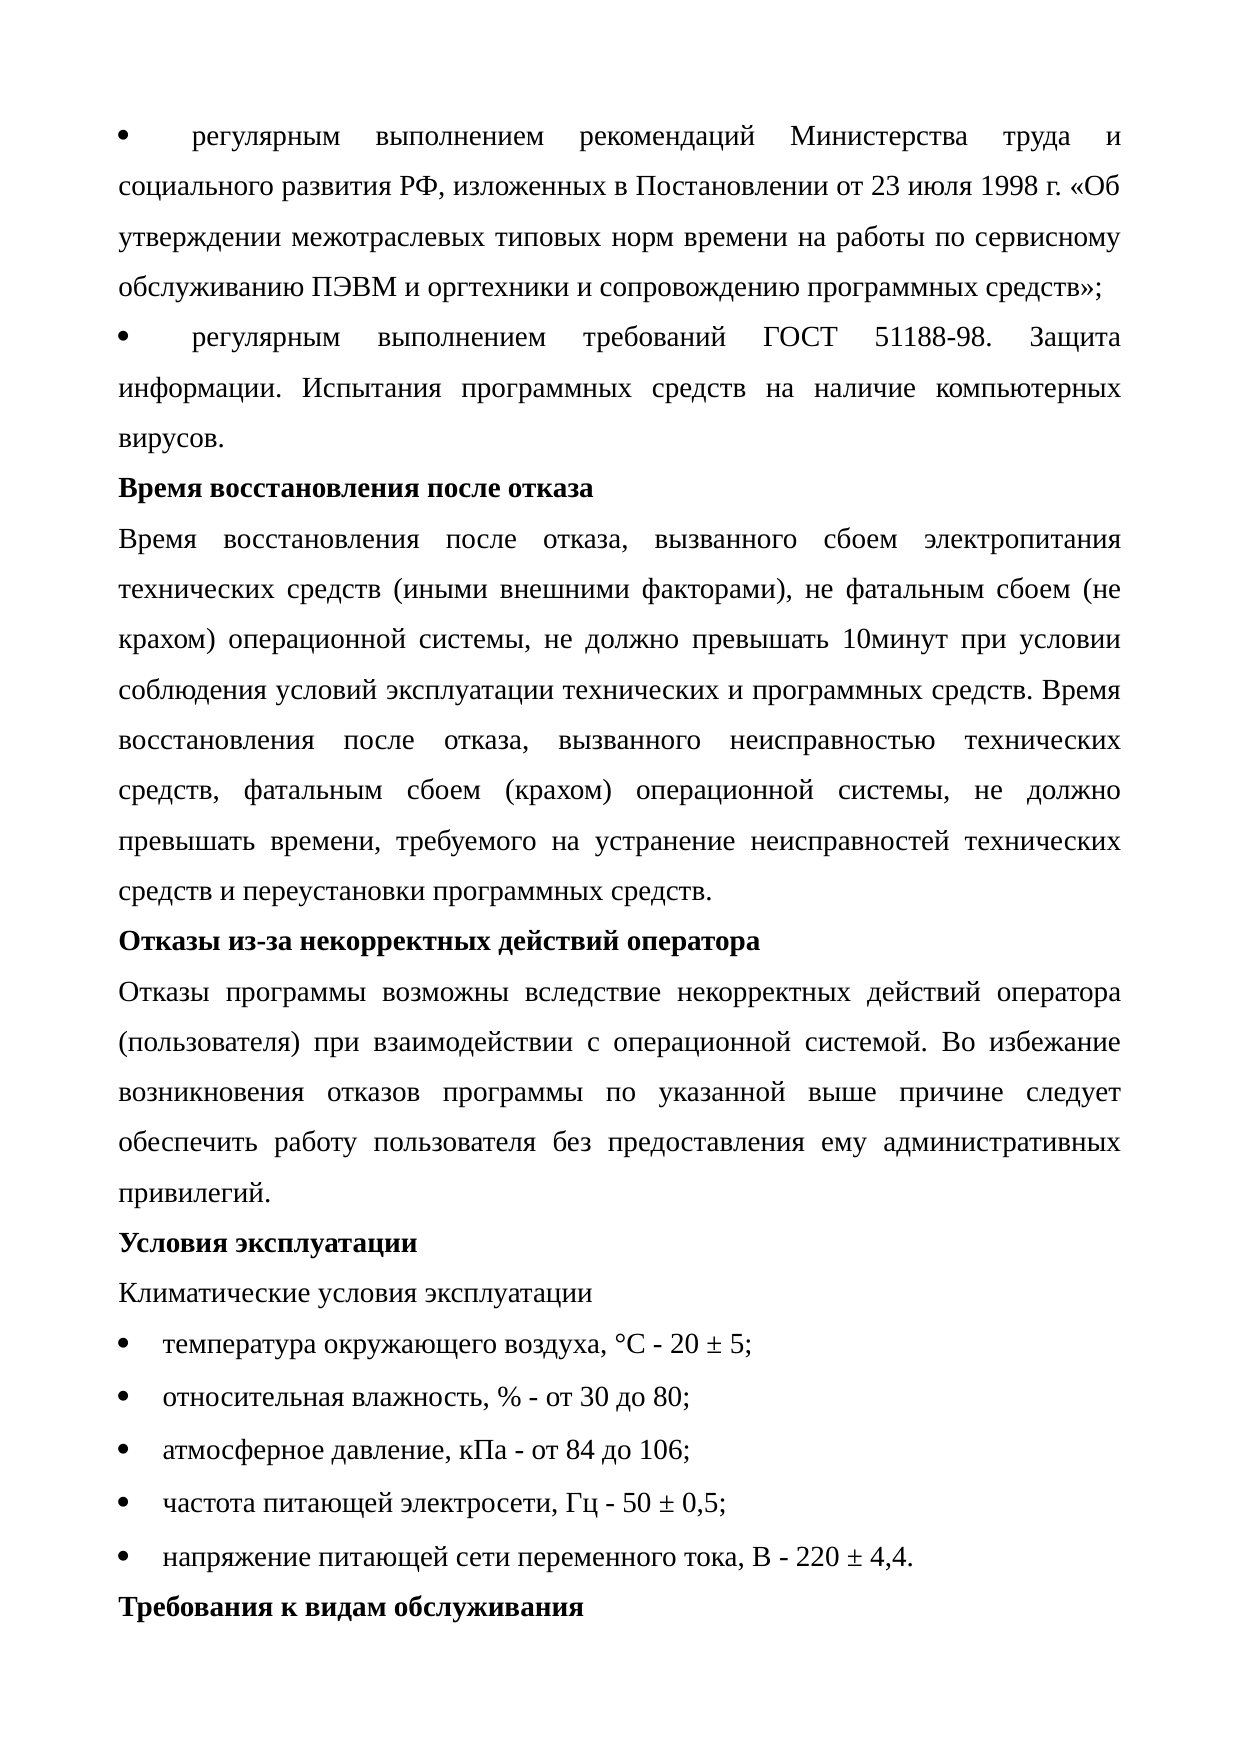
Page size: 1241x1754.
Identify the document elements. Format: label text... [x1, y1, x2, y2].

text Время восстановления после отказа, вызванного сбоем электропитания технических средств (иными внешними факторами), не фатальным сбоем (не крахом) операционной системы, не должно превышать 10минут при условии соблюдения условий эксплуатации технических и программных средств. Время восстановления после отказа, вызванного неисправностью технических средств, фатальным сбоем (крахом) операционной системы, не должно превышать времени, требуемого на устранение неисправностей технических средств и переустановки программных средств. [118, 521, 1122, 907]
text Климатические условия эксплуатации [118, 1276, 1122, 1309]
text Условия эксплуатации [118, 1225, 1122, 1259]
list температура окружающего воздуха, °С - 20 ± 5; [118, 1326, 1122, 1359]
list относительная влажность, % - от 30 до 80; [118, 1379, 1122, 1413]
text Требования к видам обслуживания [118, 1589, 1122, 1623]
list напряжение питающей сети переменного тока, В - 220 ± 4,4. [118, 1539, 1122, 1572]
list атмосферное давление, кПа - от 84 до 106; [118, 1432, 1122, 1466]
text Отказы программы возможны вследствие некорректных действий оператора (пользователя) при взаимодействии с операционной системой. Во избежание возникновения отказов программы по указанной выше причине следует обеспечить работу пользователя без предоставления ему административных привилегий. [118, 974, 1122, 1208]
text Отказы из-за некорректных действий оператора [118, 923, 1122, 957]
list регулярным выполнением рекомендаций Министерства труда и социального развития РФ, изложенных в Постановлении от 23 июля 1998 г. «Об утверждении межотраслевых типовых норм времени на работы по сервисному обслуживанию ПЭВМ и оргтехники и сопровождению программных средств»; [118, 118, 1122, 303]
text Время восстановления после отказа [118, 471, 1122, 504]
list частота питающей электросети, Гц - 50 ± 0,5; [118, 1486, 1122, 1519]
list регулярным выполнением требований ГОСТ 51188-98. Защита информации. Испытания программных средств на наличие компьютерных вирусов. [118, 319, 1122, 454]
